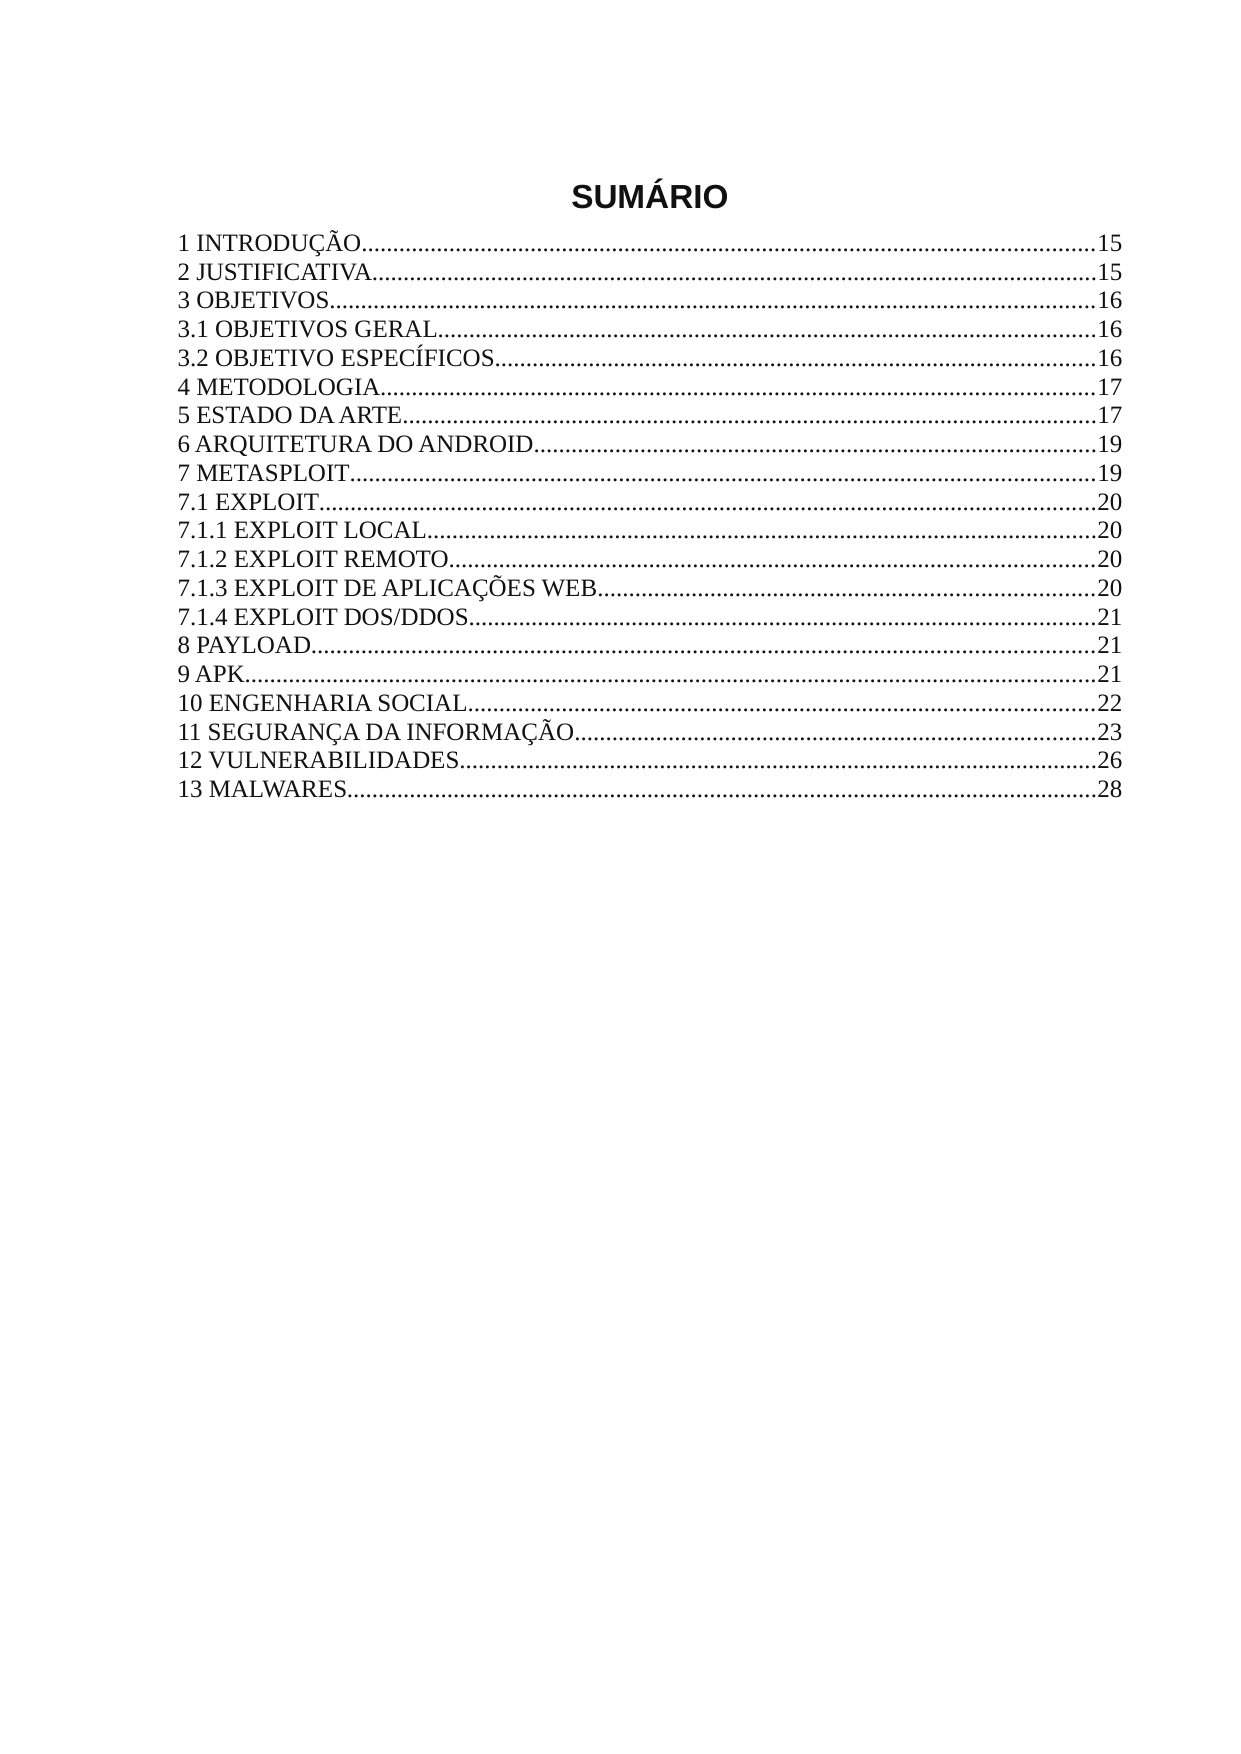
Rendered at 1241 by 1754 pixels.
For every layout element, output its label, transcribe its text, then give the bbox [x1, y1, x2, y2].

text 7.1.1 EXPLOIT LOCAL 20 [177, 516, 1122, 544]
text 1 INTRODUÇÃO 15 [177, 228, 1122, 257]
text 3 OBJETIVOS 16 [177, 286, 1122, 314]
text 3.2 OBJETIVO ESPECÍFICOS 16 [177, 343, 1122, 372]
text 8 PAYLOAD 21 [177, 631, 1122, 659]
text 7.1.2 EXPLOIT REMOTO 20 [177, 544, 1122, 573]
text 7.1 EXPLOIT 20 [177, 487, 1122, 516]
text 7.1.3 EXPLOIT DE APLICAÇÕES WEB 20 [177, 573, 1122, 602]
text 7 METASPLOIT 19 [177, 458, 1122, 487]
text 13 MALWARES 28 [177, 774, 1122, 803]
text 7.1.4 EXPLOIT DOS/DDOS 21 [177, 602, 1122, 631]
text 12 VULNERABILIDADES 26 [177, 746, 1122, 774]
subtitle SUMÁRIO [177, 177, 1122, 216]
text 4 METODOLOGIA 17 [177, 372, 1122, 401]
text 6 ARQUITETURA DO ANDROID 19 [177, 429, 1122, 458]
text 9 APK 21 [177, 659, 1122, 688]
text 2 JUSTIFICATIVA 15 [177, 257, 1122, 286]
text 11 SEGURANÇA DA INFORMAÇÃO 23 [177, 717, 1122, 746]
text 3.1 OBJETIVOS GERAL 16 [177, 314, 1122, 343]
text 10 ENGENHARIA SOCIAL 22 [177, 688, 1122, 717]
text 5 ESTADO DA ARTE 17 [177, 401, 1122, 429]
